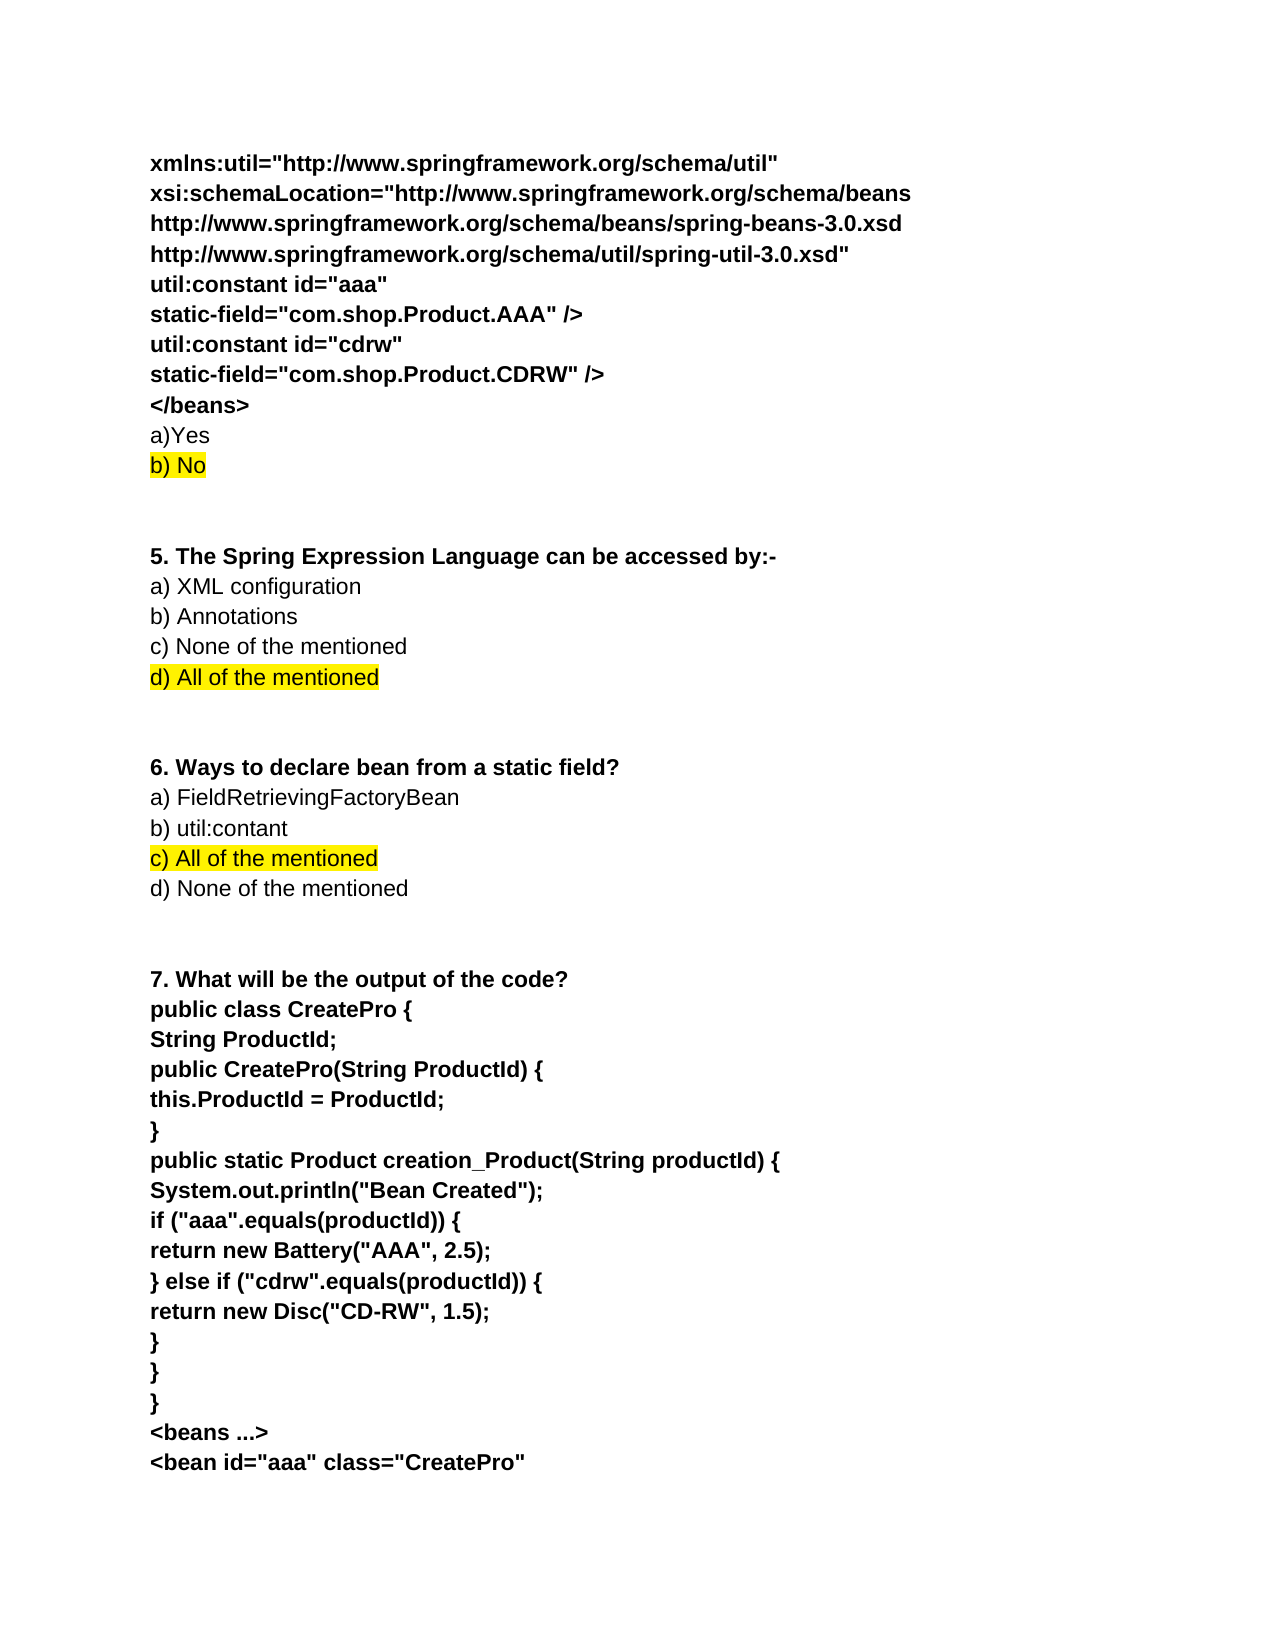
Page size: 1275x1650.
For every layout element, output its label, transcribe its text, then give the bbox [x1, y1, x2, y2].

text xmlns:util="http://www.springframework.org/schema/util" [150, 150, 1125, 176]
text b) No [150, 452, 1125, 478]
text } [150, 1388, 1125, 1415]
text d) All of the mentioned [150, 663, 1125, 690]
text b) Annotations [150, 603, 1125, 629]
text d) None of the mentioned [150, 875, 1125, 901]
text <beans ...> [150, 1419, 1125, 1445]
text public CreatePro(String ProductId) { [150, 1056, 1125, 1083]
text } [150, 1358, 1125, 1385]
text util:constant id="cdrw" [150, 331, 1125, 358]
text System.out.println("Bean Created"); [150, 1177, 1125, 1203]
text 5. The Spring Expression Language can be accessed by:- [150, 543, 1125, 569]
text 7. What will be the output of the code? [150, 966, 1125, 992]
text a)Yes [150, 422, 1125, 448]
text <bean id="aaa" class="CreatePro" [150, 1449, 1125, 1475]
text </beans> [150, 392, 1125, 418]
text public class CreatePro { [150, 996, 1125, 1022]
text a) FieldRetrievingFactoryBean [150, 784, 1125, 811]
text http://www.springframework.org/schema/beans/spring-beans-3.0.xsd [150, 210, 1125, 237]
text static-field="com.shop.Product.CDRW" /> [150, 361, 1125, 388]
text util:constant id="aaa" [150, 271, 1125, 297]
text } [150, 1117, 1125, 1143]
text c) All of the mentioned [150, 845, 1125, 871]
text return new Disc("CD-RW", 1.5); [150, 1298, 1125, 1324]
text b) util:contant [150, 814, 1125, 841]
text c) None of the mentioned [150, 633, 1125, 660]
text if ("aaa".equals(productId)) { [150, 1207, 1125, 1234]
text static-field="com.shop.Product.AAA" /> [150, 301, 1125, 327]
text } [150, 1328, 1125, 1354]
text String ProductId; [150, 1026, 1125, 1052]
text 6. Ways to declare bean from a static field? [150, 754, 1125, 781]
text a) XML configuration [150, 573, 1125, 599]
text public static Product creation_Product(String productId) { [150, 1147, 1125, 1173]
text http://www.springframework.org/schema/util/spring-util-3.0.xsd" [150, 241, 1125, 267]
text xsi:schemaLocation="http://www.springframework.org/schema/beans [150, 180, 1125, 207]
text } else if ("cdrw".equals(productId)) { [150, 1268, 1125, 1294]
text return new Battery("AAA", 2.5); [150, 1237, 1125, 1264]
text this.ProductId = ProductId; [150, 1086, 1125, 1113]
